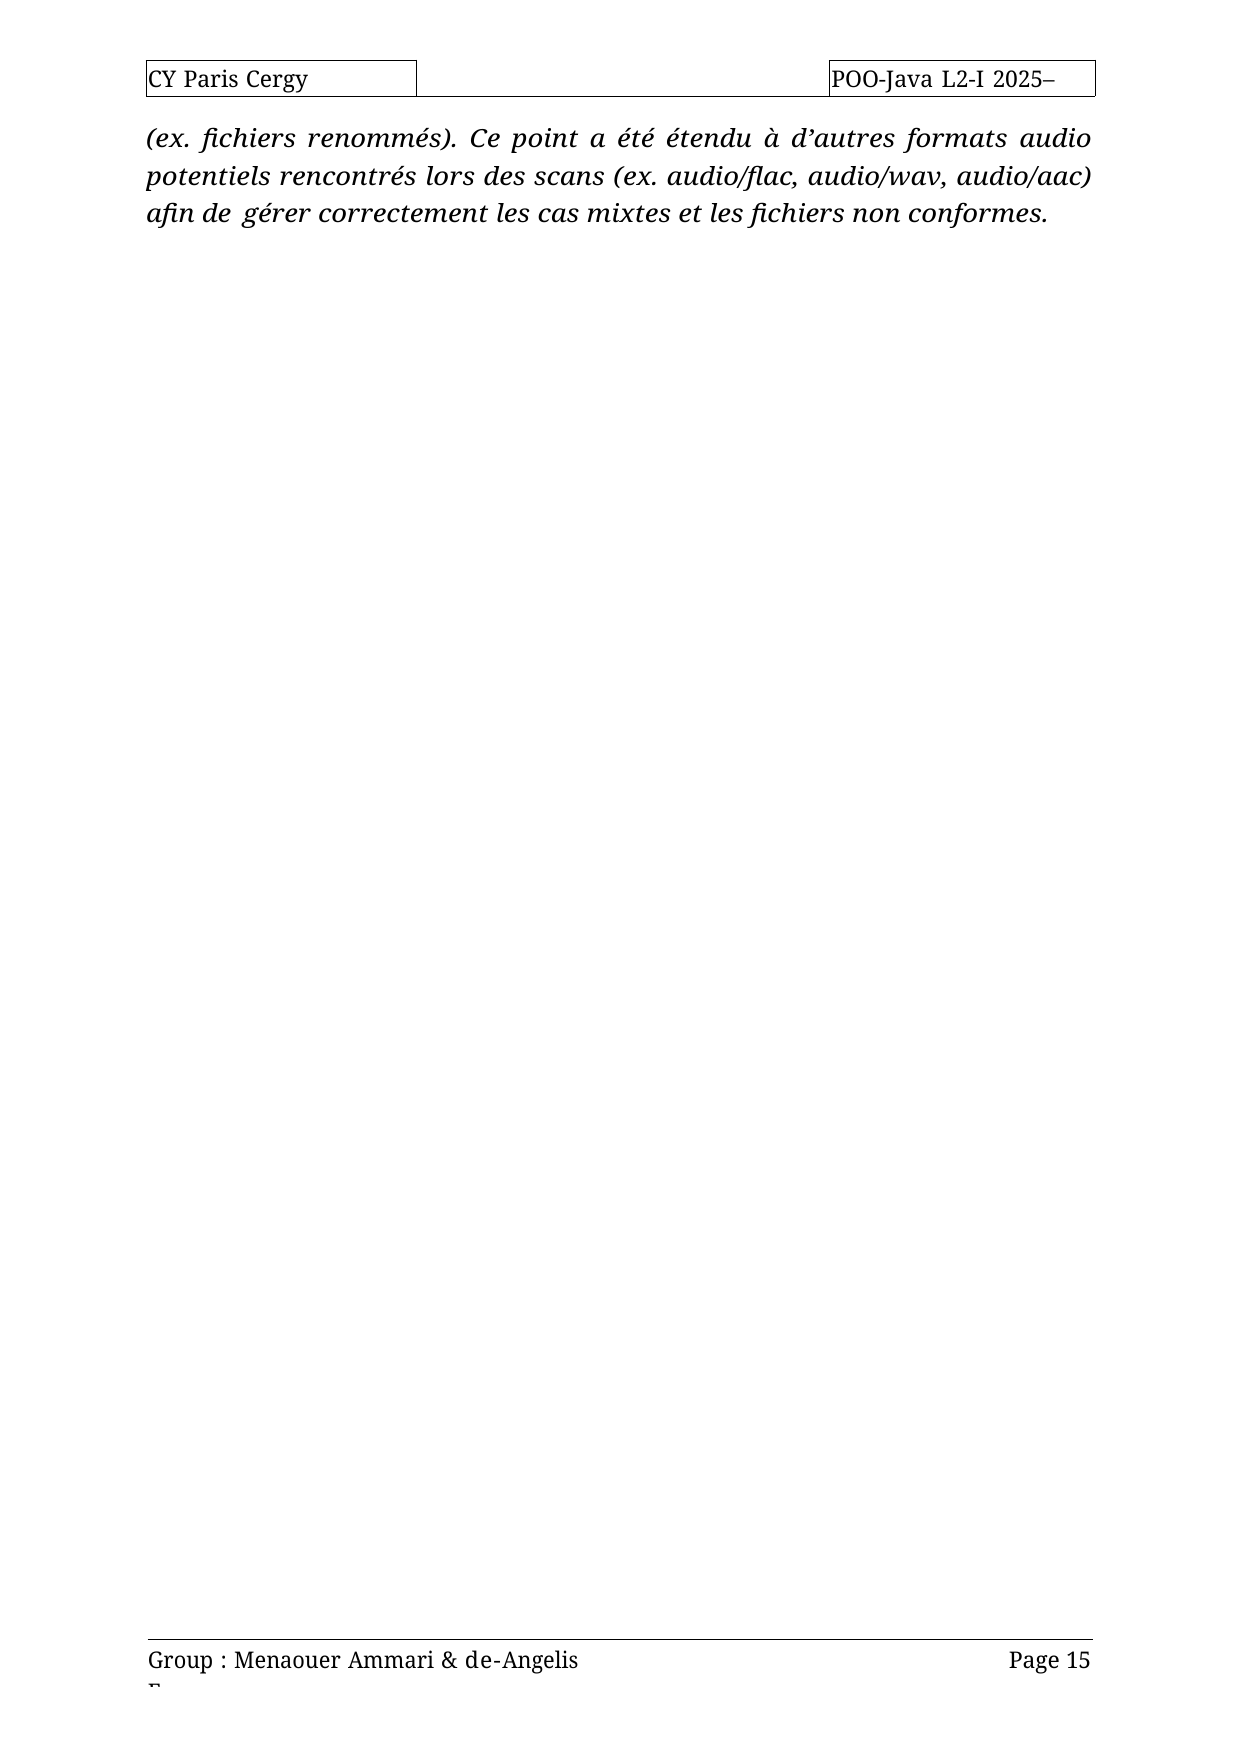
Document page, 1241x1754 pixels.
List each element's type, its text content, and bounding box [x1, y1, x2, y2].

text (ex. fichiers renommés). Ce point a été étendu à d’autres formats audio potentiels rencontrés lors des scans (ex. audio/flac, audio/wav, audio/aac) afin de gérer correctement les cas mixtes et les fichiers non conformes. [146, 121, 1093, 230]
